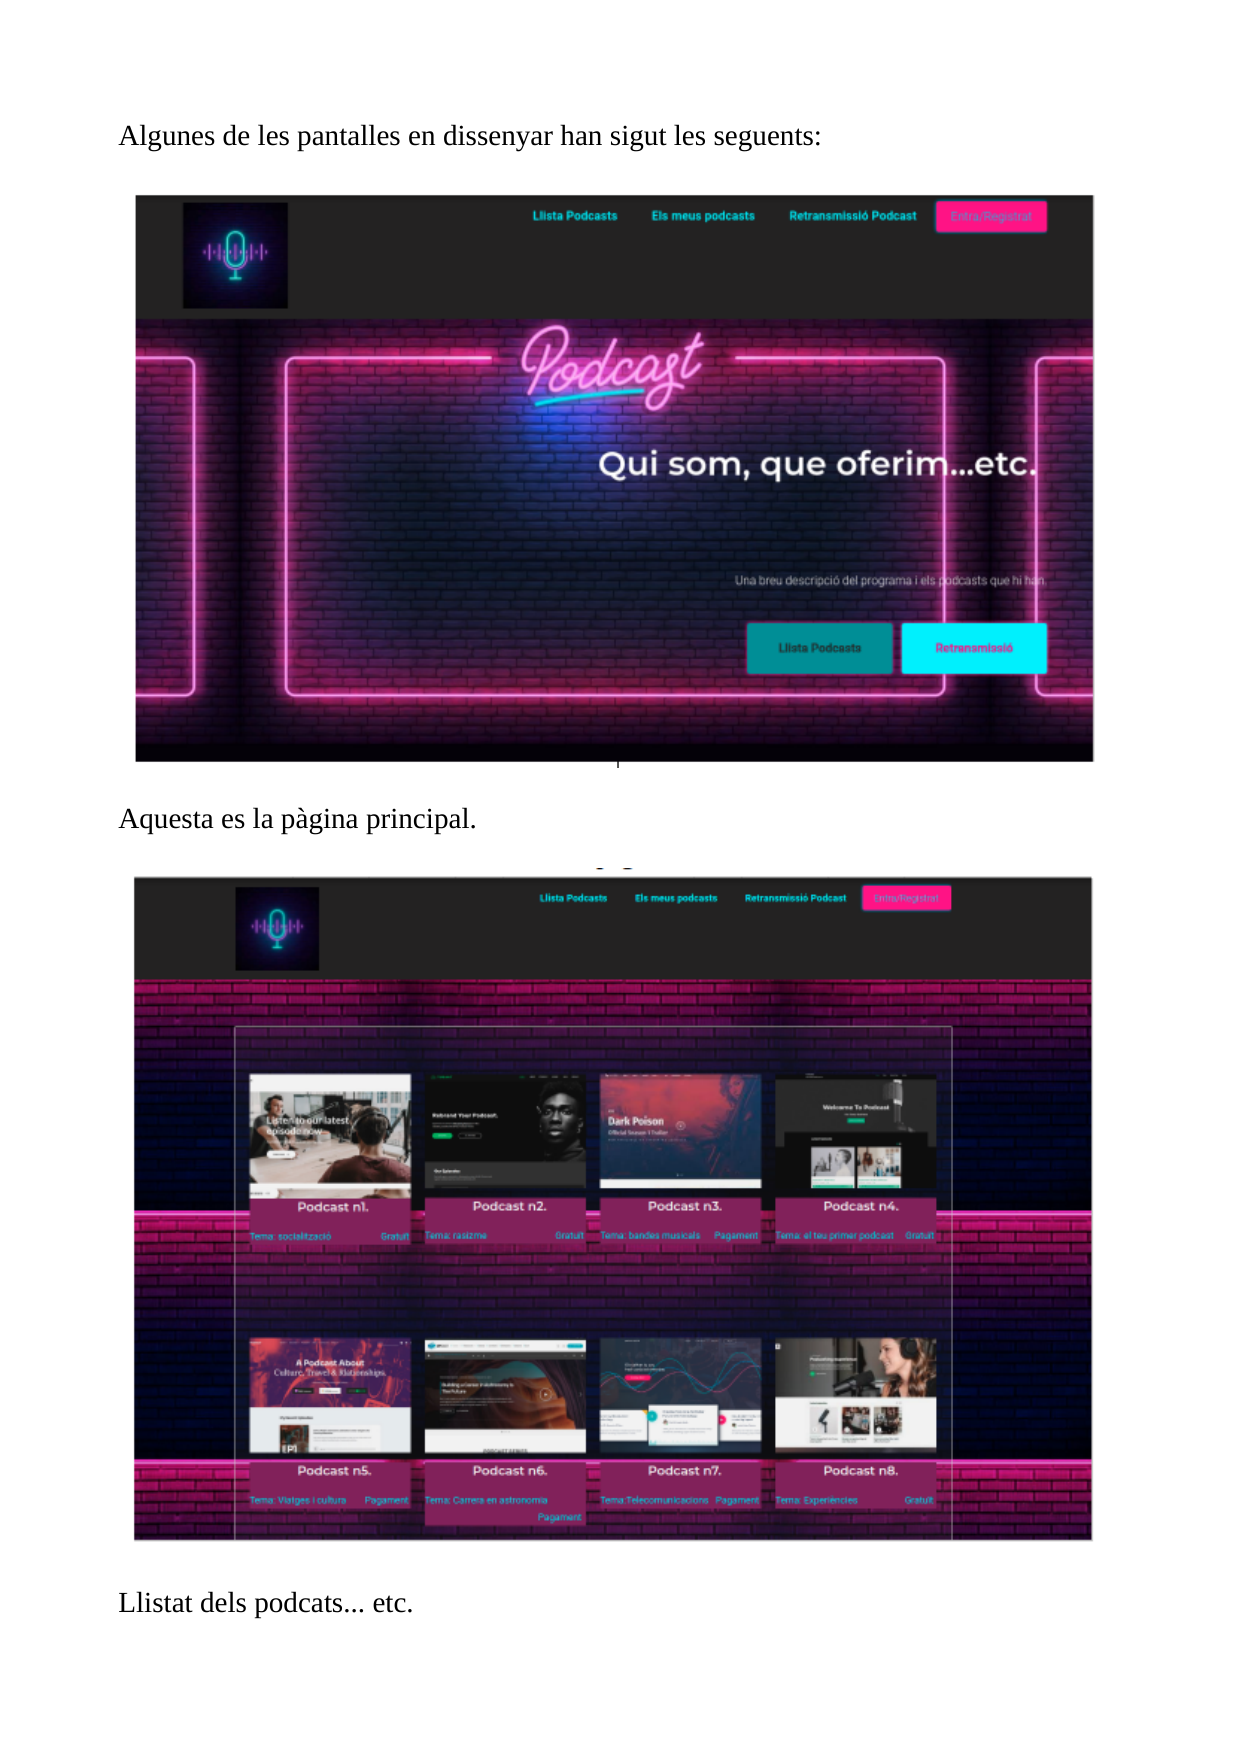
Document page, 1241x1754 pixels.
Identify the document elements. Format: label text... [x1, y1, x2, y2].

text Algunes de les pantalles en dissenyar han sigut les seguents: [118, 118, 1122, 152]
picture [118, 185, 1123, 768]
text Aquesta es la pàgina principal. [118, 801, 1122, 835]
picture [118, 868, 1123, 1552]
text Llistat dels podcats... etc. [118, 1585, 1122, 1619]
